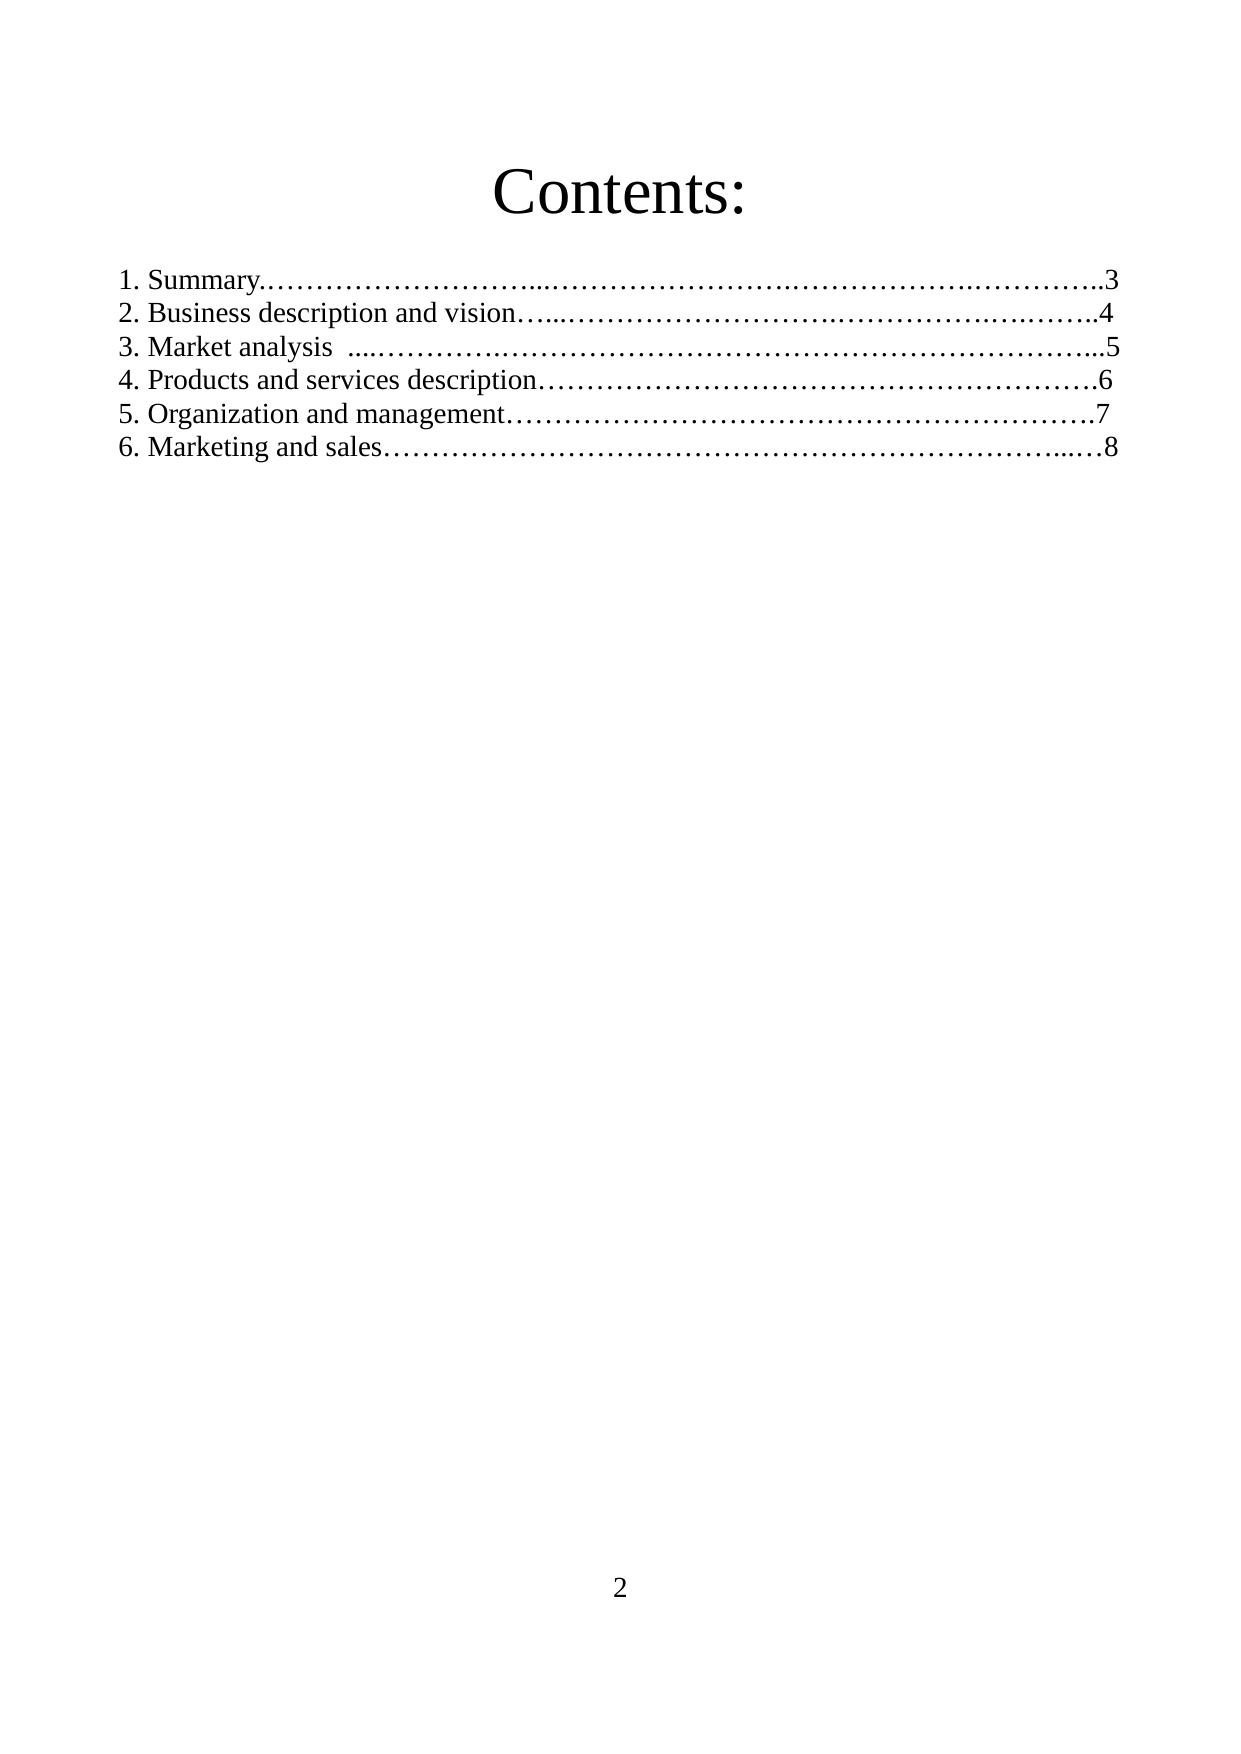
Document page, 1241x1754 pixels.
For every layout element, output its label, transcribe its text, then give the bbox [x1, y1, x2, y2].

text 5. Organization and management…………………………………………………….7 [118, 396, 1122, 429]
text 2 [118, 1570, 1122, 1603]
text 6. Marketing and sales……………………………………………………………...…8 [118, 429, 1122, 463]
text 1. Summary.………………………...…………………….……………….…………..3 [118, 262, 1122, 295]
text 2. Business description and vision…...……………………….…………….….……..4 [118, 295, 1122, 329]
text Contents: [118, 152, 1122, 228]
text 3. Market analysis ....………….……………………………………………………...5 [118, 329, 1122, 362]
text 4. Products and services description………………………………………………….6 [118, 362, 1122, 396]
